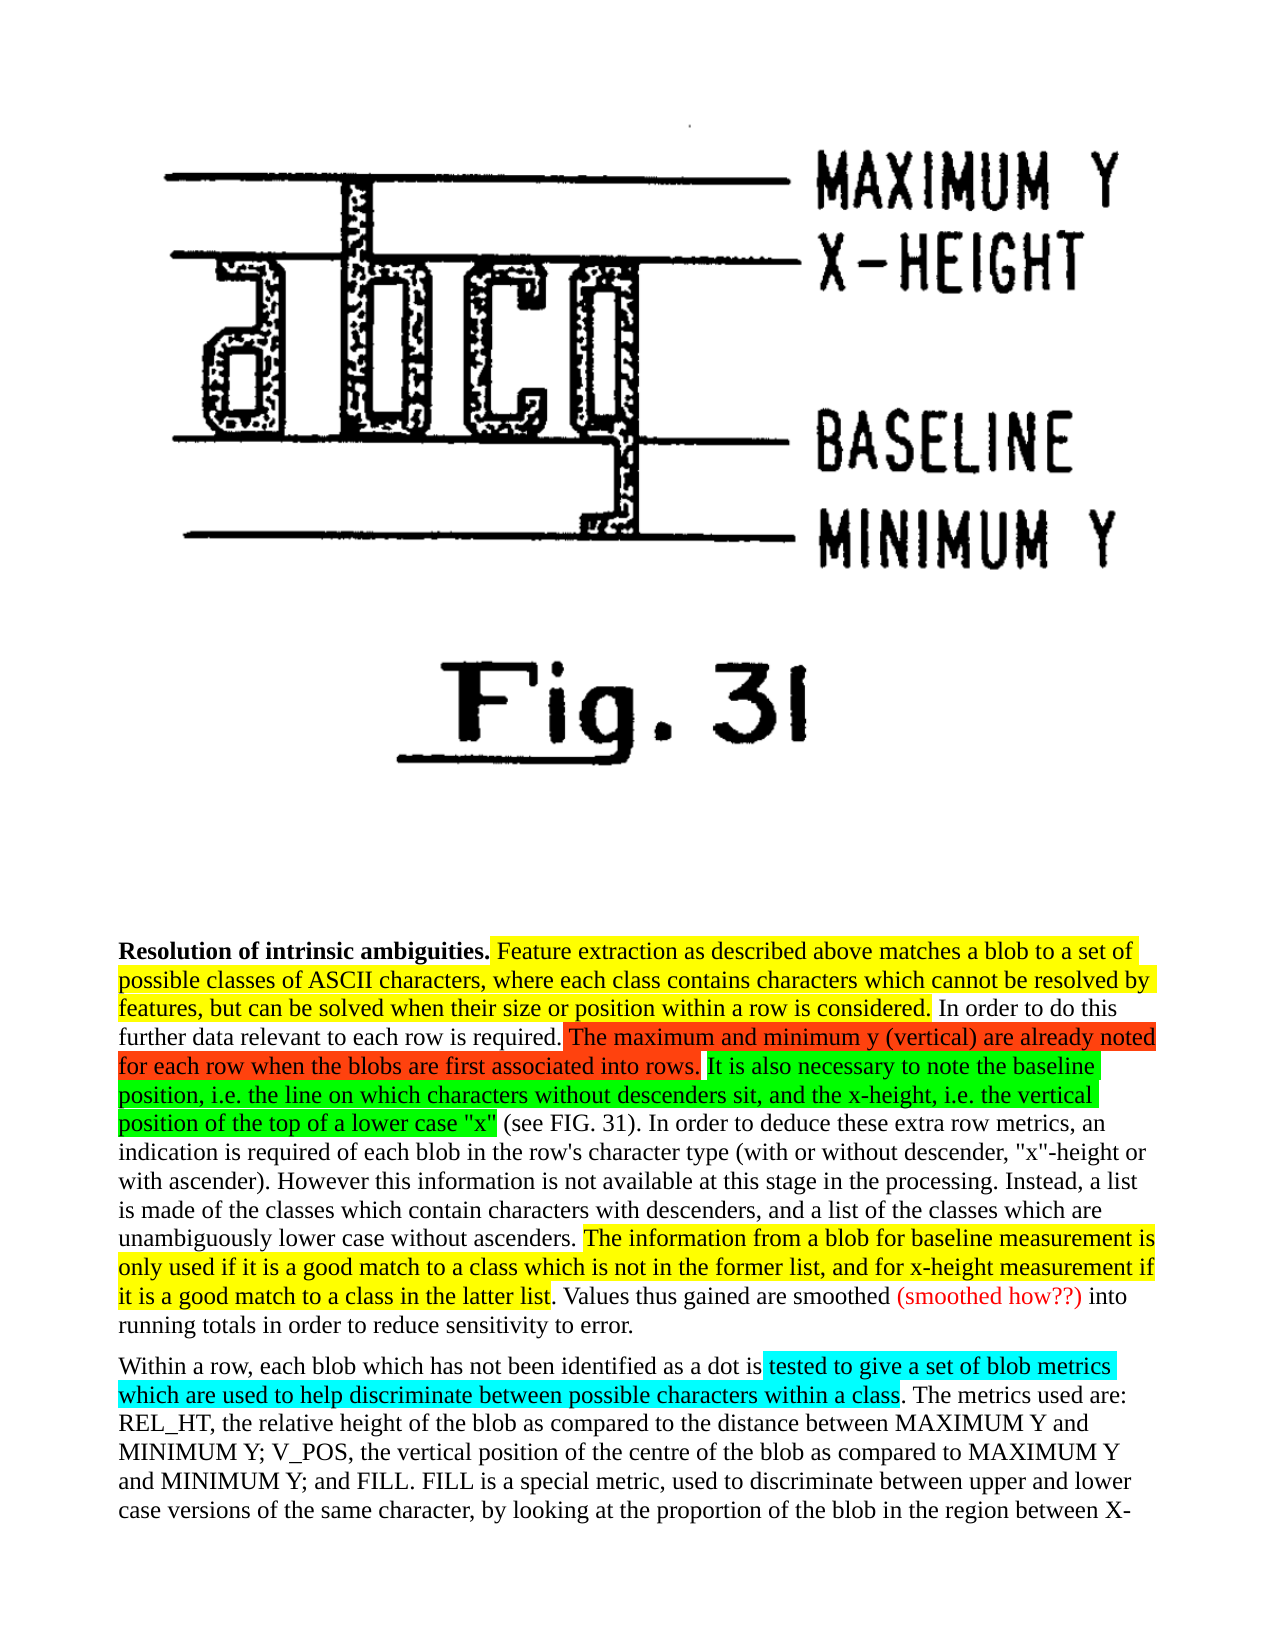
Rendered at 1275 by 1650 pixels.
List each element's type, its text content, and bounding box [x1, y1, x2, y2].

text Resolution of intrinsic ambiguities. Feature extraction as described above matches a blob to a set of possible classes of ASCII characters, where each class contains characters which cannot be resolved by features, but can be solved when their size or position within a row is considered. In order to do this further data relevant to each row is required. The maximum and minimum y (vertical) are already noted for each row when the blobs are first associated into rows. It is also necessary to note the baseline position, i.e. the line on which characters without descenders sit, and the x-height, i.e. the vertical position of the top of a lower case "x" (see FIG. 31). In order to deduce these extra row metrics, an indication is required of each blob in the row's character type (with or without descender, "x"-height or with ascender). However this information is not available at this stage in the processing. Instead, a list is made of the classes which contain characters with descenders, and a list of the classes which are unambiguously lower case without ascenders. The information from a blob for baseline measurement is only used if it is a good match to a class which is not in the former list, and for x-height measurement if it is a good match to a class in the latter list. Values thus gained are smoothed (smoothed how??) into running totals in order to reduce sensitivity to error. [118, 936, 1157, 1338]
text Within a row, each blob which has not been identified as a dot is tested to give a set of blob metrics which are used to help discriminate between possible characters within a class. The metrics used are: REL_HT, the relative height of the blob as compared to the distance between MAXIMUM Y and MINIMUM Y; V_POS, the vertical position of the centre of the blob as compared to MAXIMUM Y and MINIMUM Y; and FILL. FILL is a special metric, used to discriminate between upper and lower case versions of the same character, by looking at the proportion of the blob in the region between X- [118, 1351, 1157, 1523]
picture [118, 118, 1157, 813]
